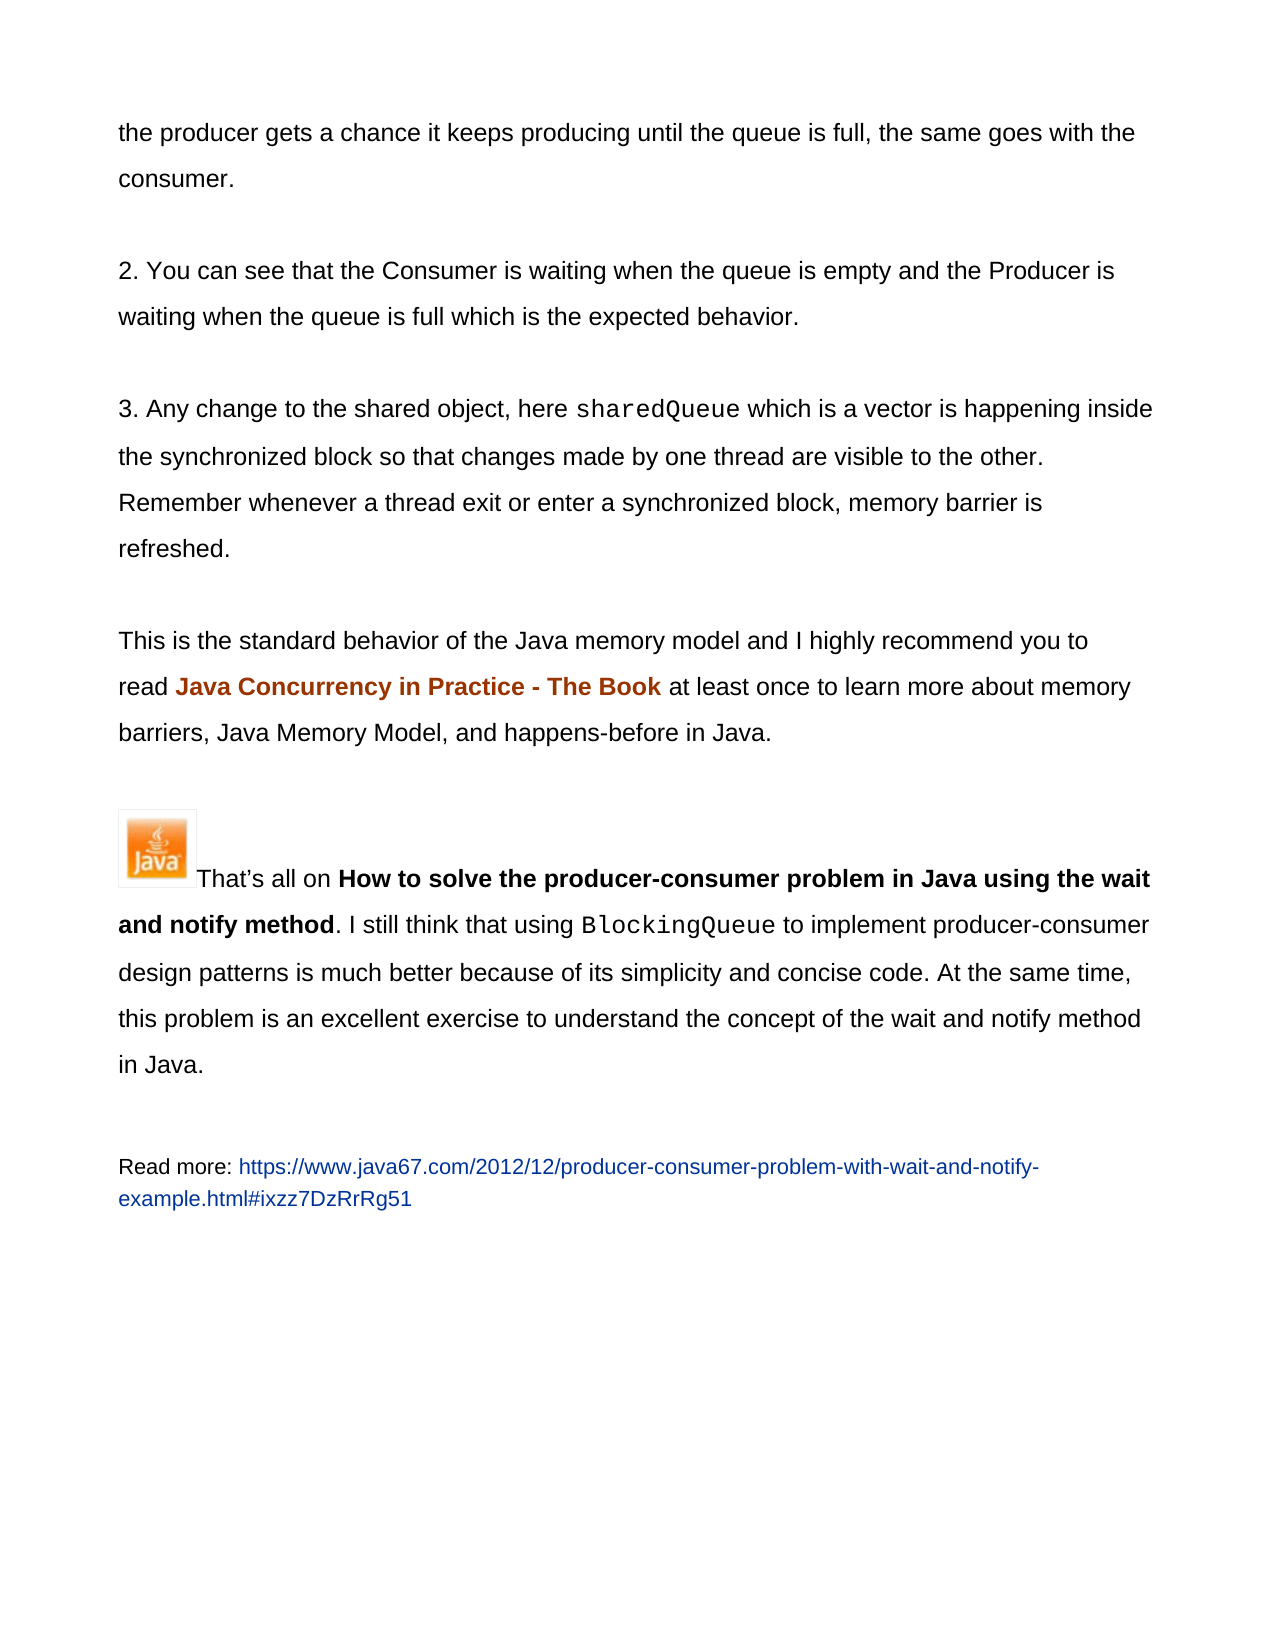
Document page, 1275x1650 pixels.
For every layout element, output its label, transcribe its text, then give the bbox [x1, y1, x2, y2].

text the producer gets a chance it keeps producing until the queue is full, the same goes with the consumer. [118, 118, 1157, 193]
picture [126, 817, 189, 880]
text This is the standard behavior of the Java memory model and I highly recommend you to read Java Concurrency in Practice - The Book at least once to learn more about memory barriers, Java Memory Model, and happens-before in Java. [118, 626, 1157, 746]
text That’s all on How to solve the producer-consumer problem in Java using the wait and notify method. I still think that using BlockingQueue to implement producer-consumer design patterns is much better because of its simplicity and concise code. At the same time, this problem is an excellent exercise to understand the concept of the wait and notify method in Java. [118, 809, 1157, 1079]
text 2. You can see that the Consumer is waiting when the queue is empty and the Producer is waiting when the queue is full which is the expected behavior. [118, 256, 1157, 331]
text 3. Any change to the shared object, here sharedQueue which is a vector is happening inside the synchronized block so that changes made by one thread are visible to the other. Remember whenever a thread exit or enter a synchronized block, memory barrier is refreshed. [118, 394, 1157, 562]
text Read more: https://www.java67.com/2012/12/producer-consumer-problem-with-wait-and-notify-example.html#ixzz7DzRrRg51 [118, 1096, 1157, 1212]
